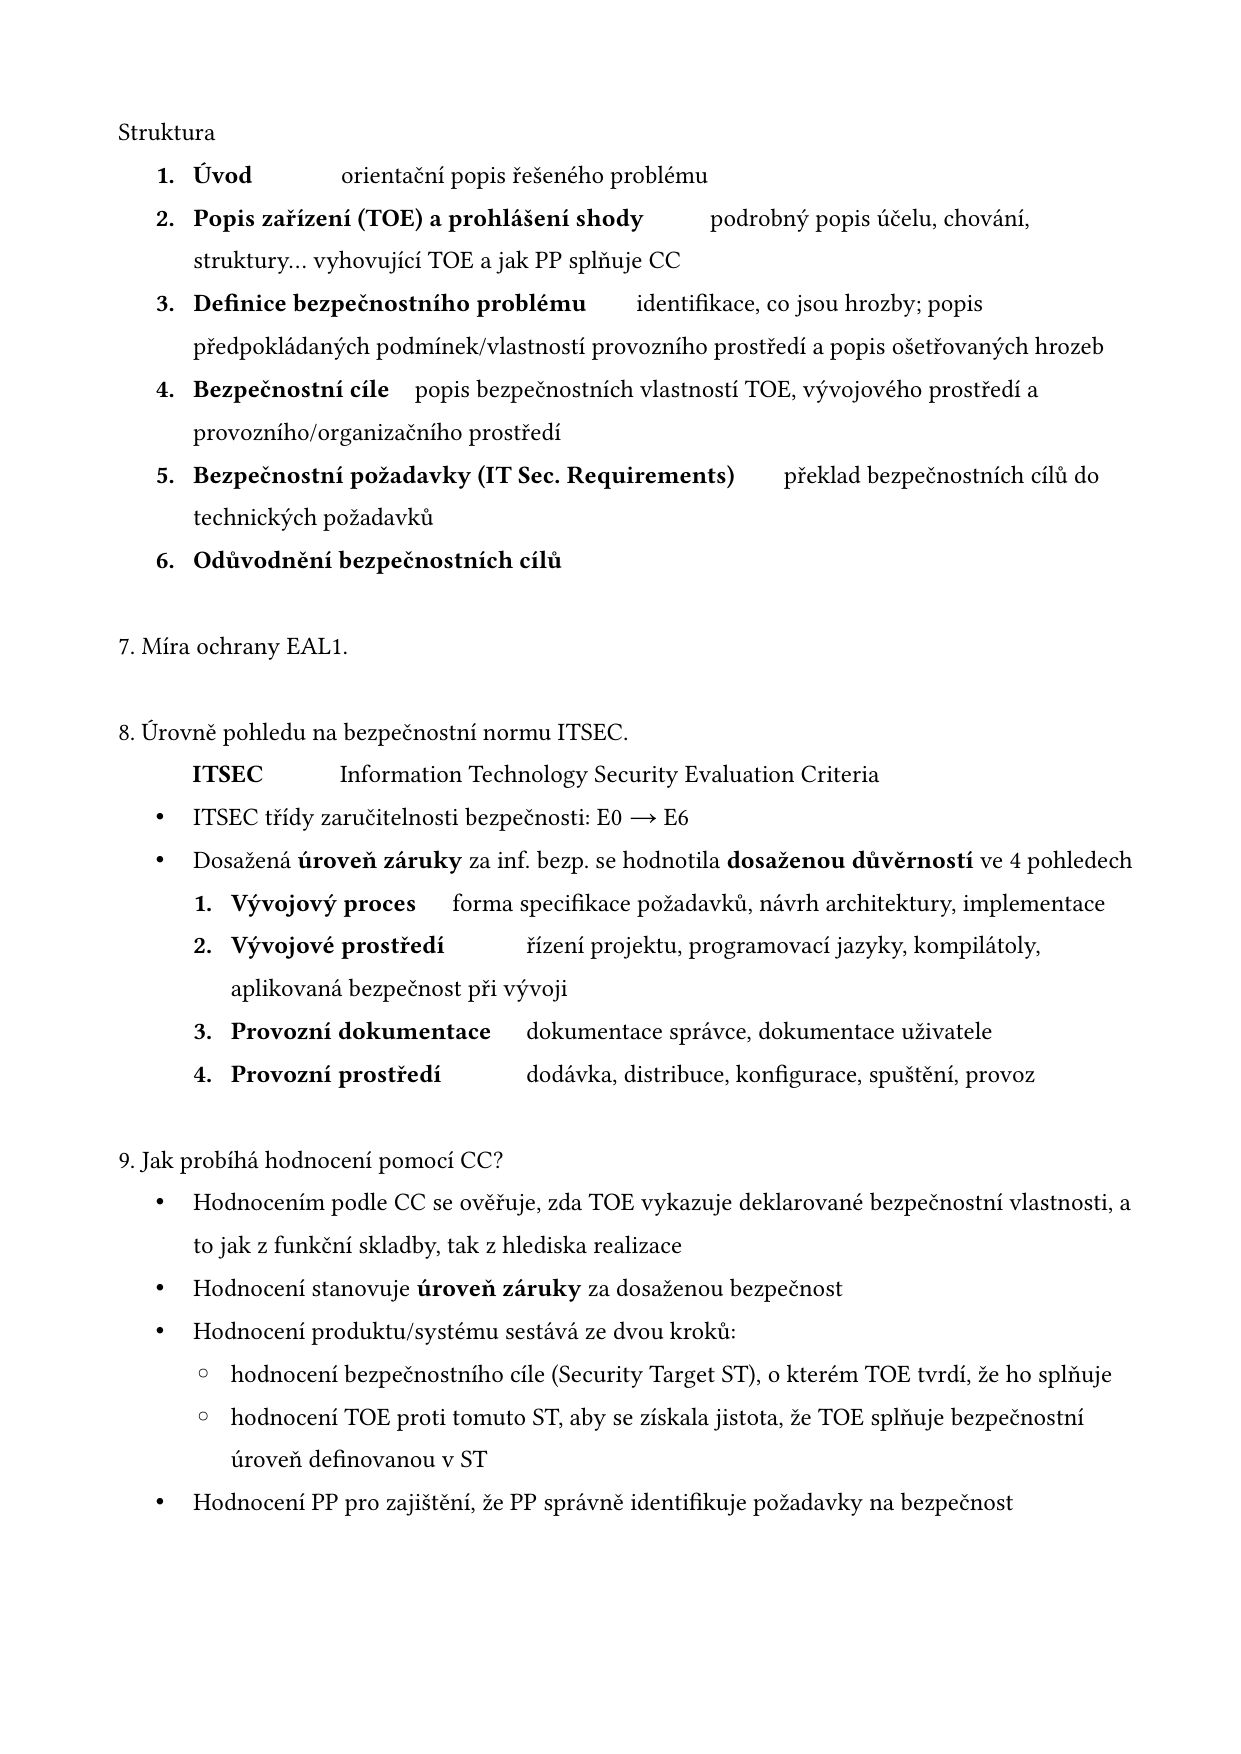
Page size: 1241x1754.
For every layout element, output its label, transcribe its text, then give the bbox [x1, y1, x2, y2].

list Bezpečnostní cíle popis bezpečnostních vlastností TOE, vývojového prostředí a provozního/organizačního prostředí [156, 375, 1139, 446]
list Bezpečnostní požadavky (IT Sec. Requirements) překlad bezpečnostních cílů do technických požadavků [156, 461, 1139, 532]
list Odůvodnění bezpečnostních cílů [156, 546, 1139, 575]
list Provozní dokumentace dokumentace správce, dokumentace uživatele [193, 1017, 1139, 1046]
list ITSEC třídy zaručitelnosti bezpečnosti: E0 → E6 [156, 803, 1139, 832]
list Hodnocení stanovuje úroveň záruky za dosaženou bezpečnost [156, 1274, 1139, 1303]
list Provozní prostředí dodávka, distribuce, konfigurace, spuštění, provoz [193, 1060, 1139, 1088]
list hodnocení bezpečnostního cíle (Security Target ST), o kterém TOE tvrdí, že ho splňuje [193, 1360, 1139, 1388]
list Hodnocení PP pro zajištění, že PP správně identifikuje požadavky na bezpečnost [156, 1488, 1139, 1517]
list Úvod orientační popis řešeného problému [156, 161, 1139, 189]
list Hodnocení produktu/systému sestává ze dvou kroků: [156, 1317, 1139, 1345]
text 7. Míra ochrany EAL1. [118, 632, 1139, 660]
list hodnocení TOE proti tomuto ST, aby se získala jistota, že TOE splňuje bezpečnostní úroveň definovanou v ST [193, 1402, 1139, 1474]
text Struktura [118, 118, 1139, 147]
text ITSEC Information Technology Security Evaluation Criteria [118, 760, 1139, 789]
list Vývojový proces forma specifikace požadavků, návrh architektury, implementace [193, 889, 1139, 917]
list Popis zařízení (TOE) a prohlášení shody podrobný popis účelu, chování, struktury... vyhovující TOE a jak PP splňuje CC [156, 204, 1139, 275]
list Vývojové prostředí řízení projektu, programovací jazyky, kompilátoly, aplikovaná bezpečnost při vývoji [193, 932, 1139, 1003]
text 8. Úrovně pohledu na bezpečnostní normu ITSEC. [118, 717, 1139, 746]
list Hodnocením podle CC se ověřuje, zda TOE vykazuje deklarované bezpečnostní vlastnosti, a to jak z funkční skladby, tak z hlediska realizace [156, 1188, 1139, 1260]
text 9. Jak probíhá hodnocení pomocí CC? [118, 1146, 1139, 1174]
list Definice bezpečnostního problému identifikace, co jsou hrozby; popis předpokládaných podmínek/vlastností provozního prostředí a popis ošetřovaných hrozeb [156, 289, 1139, 361]
list Dosažená úroveň záruky za inf. bezp. se hodnotila dosaženou důvěrností ve 4 pohledech [156, 846, 1139, 874]
